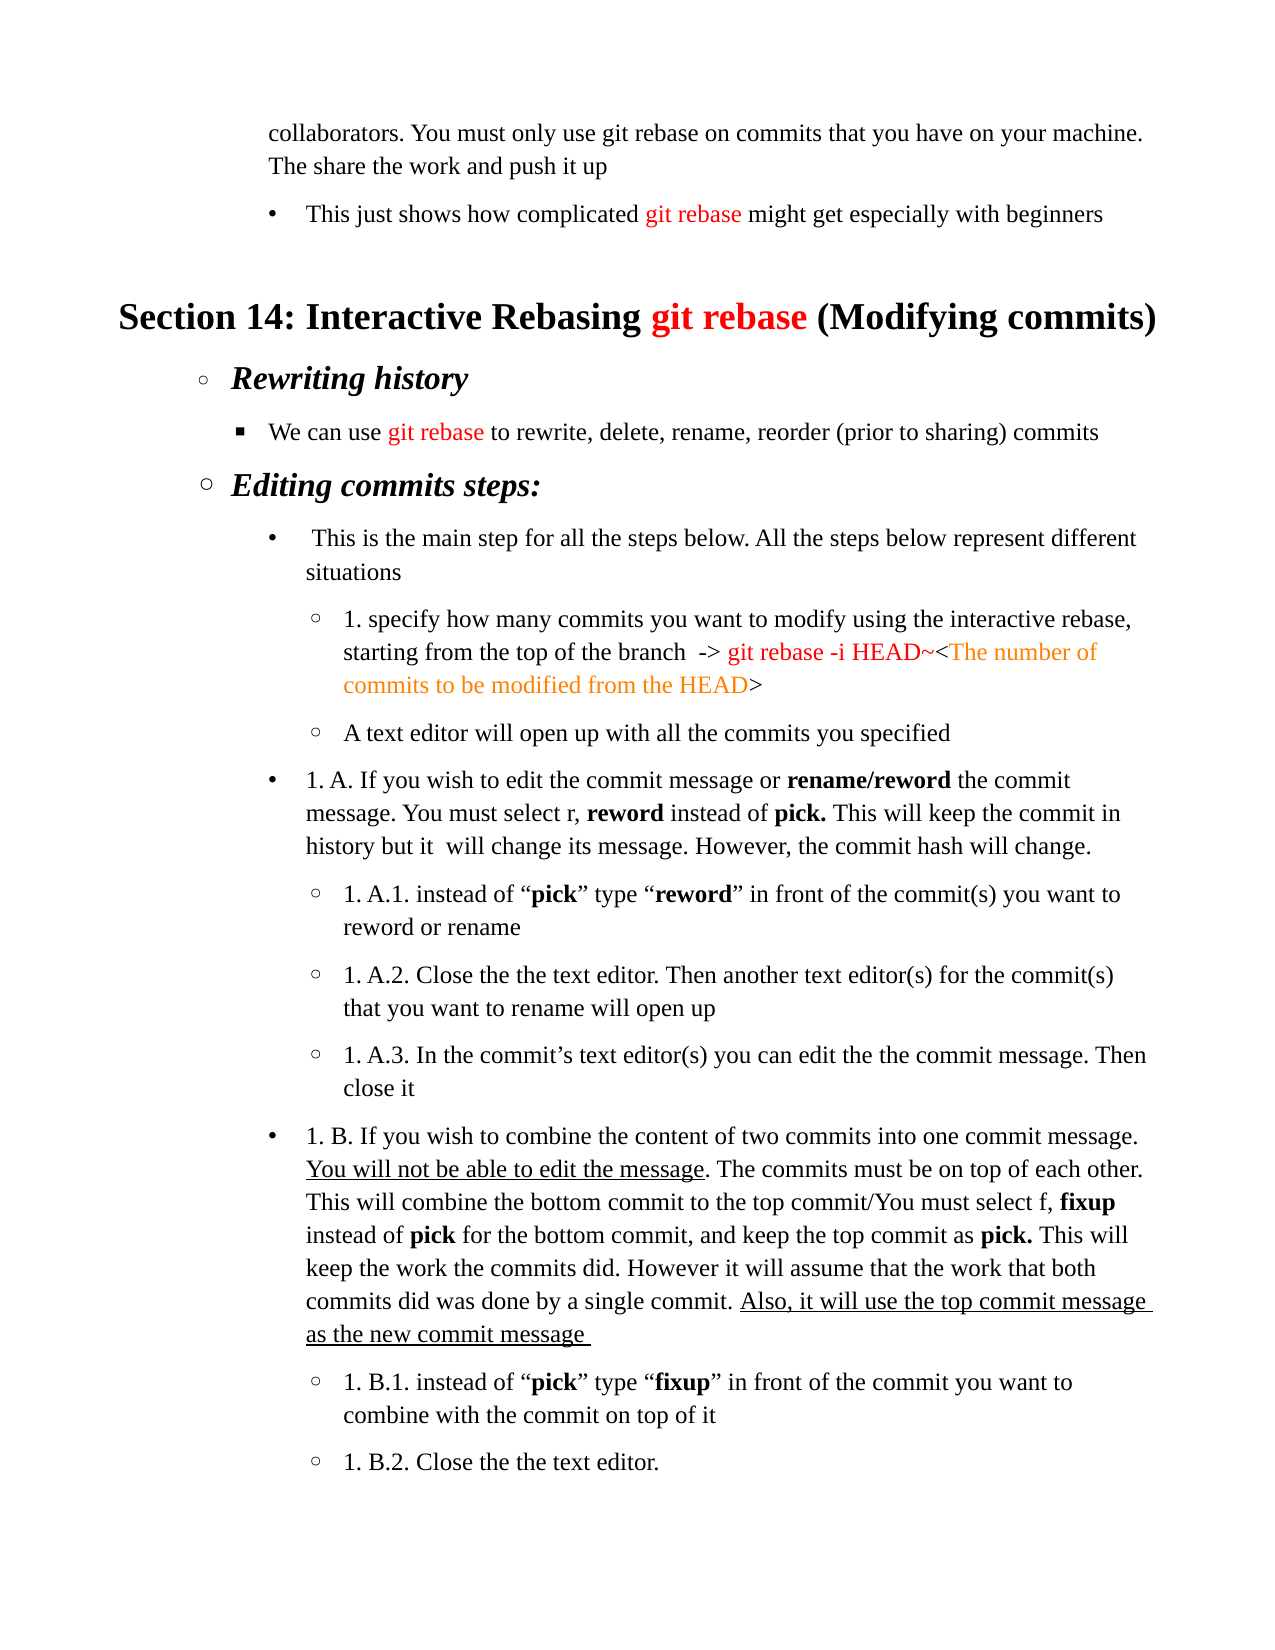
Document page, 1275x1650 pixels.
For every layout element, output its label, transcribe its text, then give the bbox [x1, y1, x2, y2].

list 1. B.2. Close the the text editor. [306, 1447, 1157, 1476]
list 1. B.1. instead of “pick” type “fixup” in front of the commit you want to combine with the commit on top of it [306, 1367, 1157, 1428]
list 1. A.2. Close the the text editor. Then another text editor(s) for the commit(s) that you want to rename will open up [306, 960, 1157, 1021]
list This just shows how complicated git rebase might get especially with beginners [268, 199, 1157, 227]
text Section 14: Interactive Rebasing git rebase (Modifying commits) [118, 294, 1157, 338]
list 1. A.3. In the commit’s text editor(s) you can edit the the commit message. Then close it [306, 1040, 1157, 1102]
list 1. specify how many commits you want to modify using the interactive rebase, starting from the top of the branch -> git rebase -i HEAD~<The number of commits to be modified from the HEAD> [306, 604, 1157, 699]
list Rewriting history [193, 359, 1157, 397]
list 1. A. If you wish to edit the commit message or rename/reword the commit message. You must select r, reword instead of pick. This will keep the commit in history but it will change its message. However, the commit hash will change. [268, 765, 1157, 860]
list This is the main step for all the steps below. All the steps below represent different situations [268, 523, 1157, 585]
list 1. B. If you wish to combine the content of two commits into one commit message. You will not be able to edit the message. The commits must be on top of each other. This will combine the bottom commit to the top commit/You must select f, fixup instead of pick for the bottom commit, and keep the top commit as pick. This will keep the work the commits did. However it will assume that the work that both commits did was done by a single commit. Also, it will use the top commit message as the new commit message [268, 1121, 1157, 1348]
list A text editor will open up with all the commits you specified [306, 718, 1157, 747]
list We can use git rebase to rewrite, delete, rename, reorder (prior to sharing) commits [231, 417, 1157, 446]
list 1. A.1. instead of “pick” type “reword” in front of the commit(s) you want to reword or rename [306, 879, 1157, 941]
list collaborators. You must only use git rebase on commits that you have on your machine. The share the work and push it up [231, 118, 1157, 180]
list Editing commits steps: [193, 465, 1157, 503]
